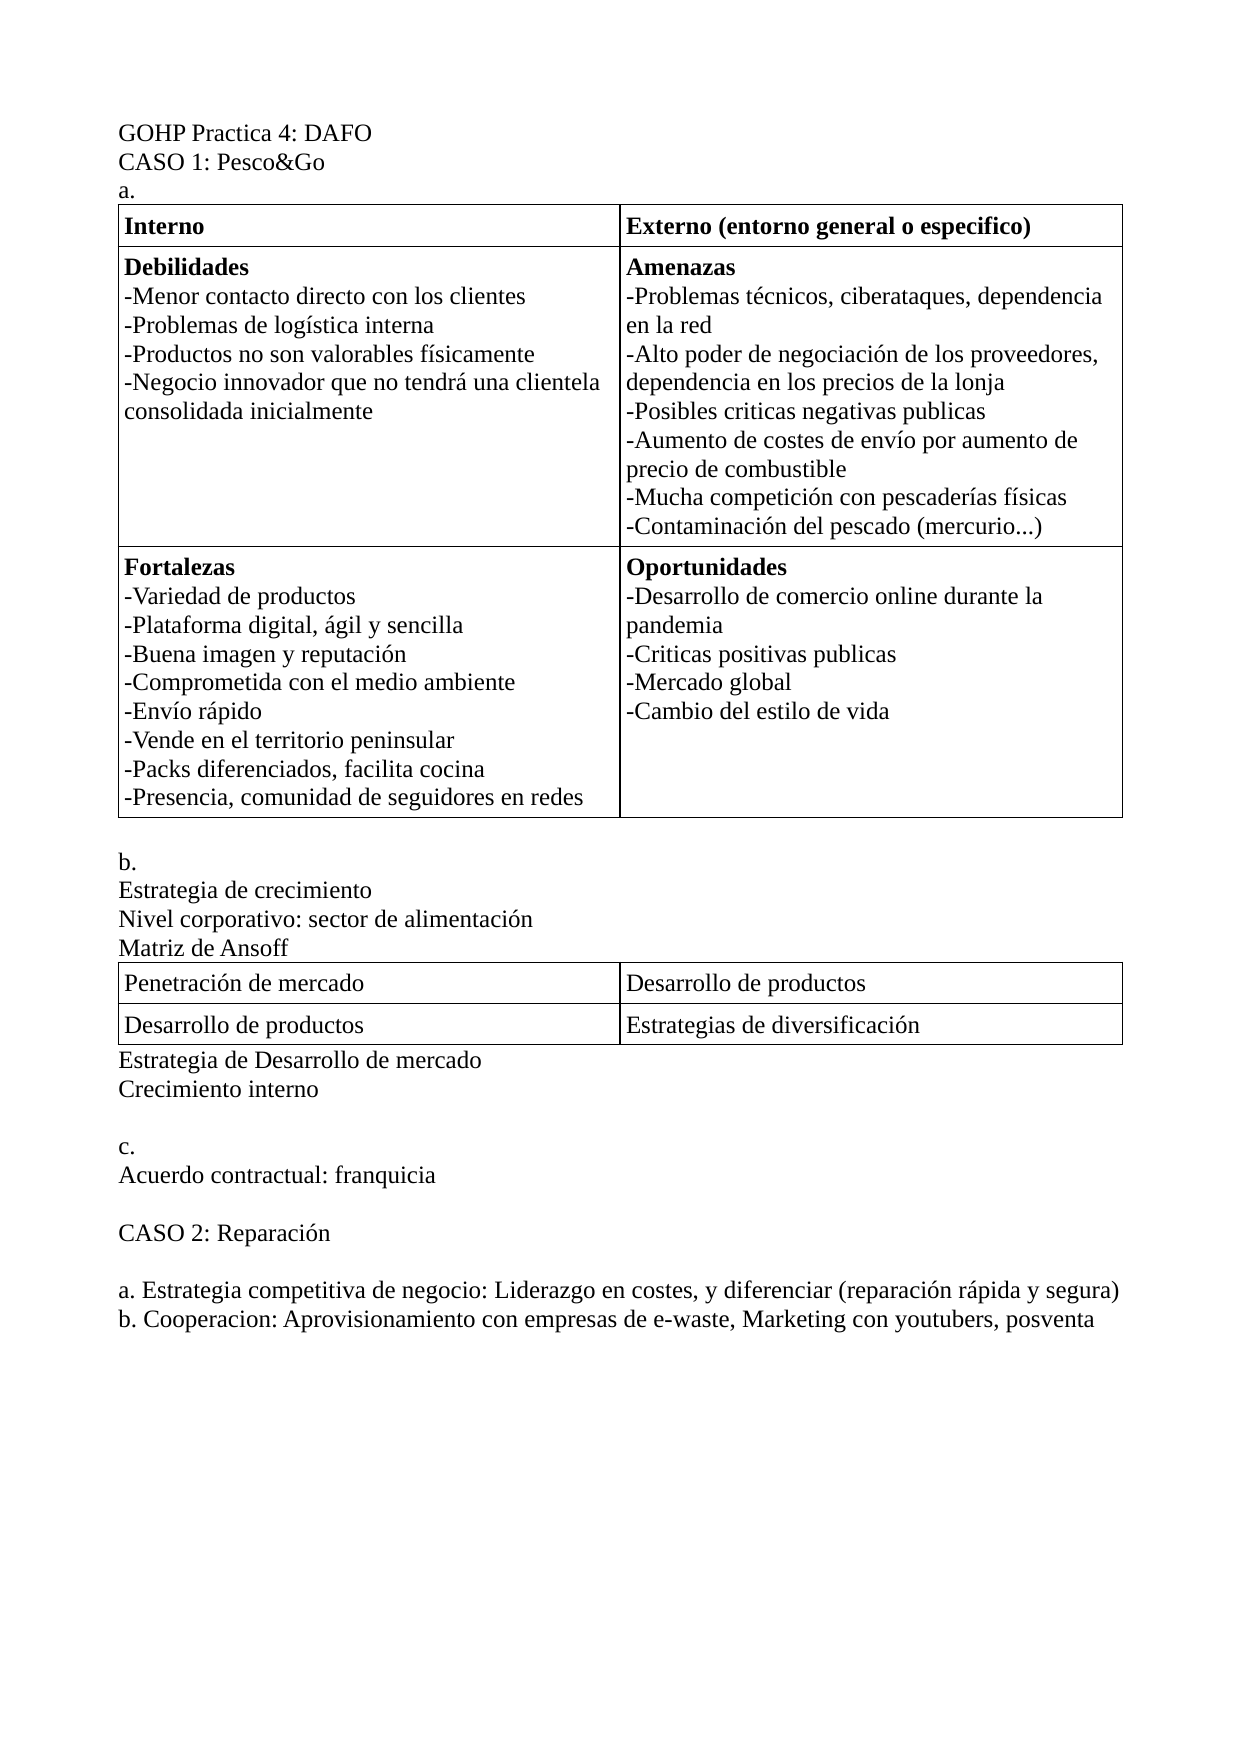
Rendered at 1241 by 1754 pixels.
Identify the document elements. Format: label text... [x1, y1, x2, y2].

table_cell Desarrollo de productos [119, 1004, 619, 1044]
table_cell Estrategias de diversificación [621, 1004, 1122, 1044]
text Matriz de Ansoff [118, 933, 1122, 962]
text a. [118, 176, 1122, 204]
text b. [118, 847, 1122, 875]
text c. [118, 1131, 1122, 1160]
text Estrategia de Desarrollo de mercado [118, 1045, 1122, 1074]
text Estrategia de crecimiento [118, 875, 1122, 904]
text Nivel corporativo: sector de alimentación [118, 904, 1122, 933]
table_header Desarrollo de productos [621, 963, 1122, 1003]
text GOHP Practica 4: DAFO [118, 118, 1122, 147]
text Acuerdo contractual: franquicia [118, 1160, 1122, 1189]
table_cell Fortalezas -Variedad de productos -Plataforma digital, ágil y sencilla -Buena imagen y reputación -Comprometida con el medio ambiente -Envío rápido -Vende en el territorio peninsular -Packs diferenciados, facilita cocina -Presencia, comunidad de seguidores en redes [119, 547, 619, 817]
text Crecimiento interno [118, 1074, 1122, 1103]
table_header Externo (entorno general o especifico) [621, 205, 1122, 246]
text b. Cooperacion: Aprovisionamiento con empresas de e-waste, Marketing con youtubers, posventa [118, 1304, 1122, 1333]
text CASO 1: Pesco&Go [118, 147, 1122, 176]
table_cell Amenazas -Problemas técnicos, ciberataques, dependencia en la red -Alto poder de negociación de los proveedores, dependencia en los precios de la lonja -Posibles criticas negativas publicas -Aumento de costes de envío por aumento de precio de combustible -Mucha competición con pescaderías físicas -Contaminación del pescado (mercurio...) [621, 247, 1122, 546]
table_cell Debilidades -Menor contacto directo con los clientes -Problemas de logística interna -Productos no son valorables físicamente -Negocio innovador que no tendrá una clientela consolidada inicialmente [119, 247, 619, 546]
text a. Estrategia competitiva de negocio: Liderazgo en costes, y diferenciar (reparación rápida y segura) [118, 1275, 1122, 1304]
table_cell Oportunidades -Desarrollo de comercio online durante la pandemia -Criticas positivas publicas -Mercado global -Cambio del estilo de vida [621, 547, 1122, 817]
table_header Penetración de mercado [119, 963, 619, 1003]
text CASO 2: Reparación [118, 1218, 1122, 1246]
table_header Interno [119, 205, 619, 246]
